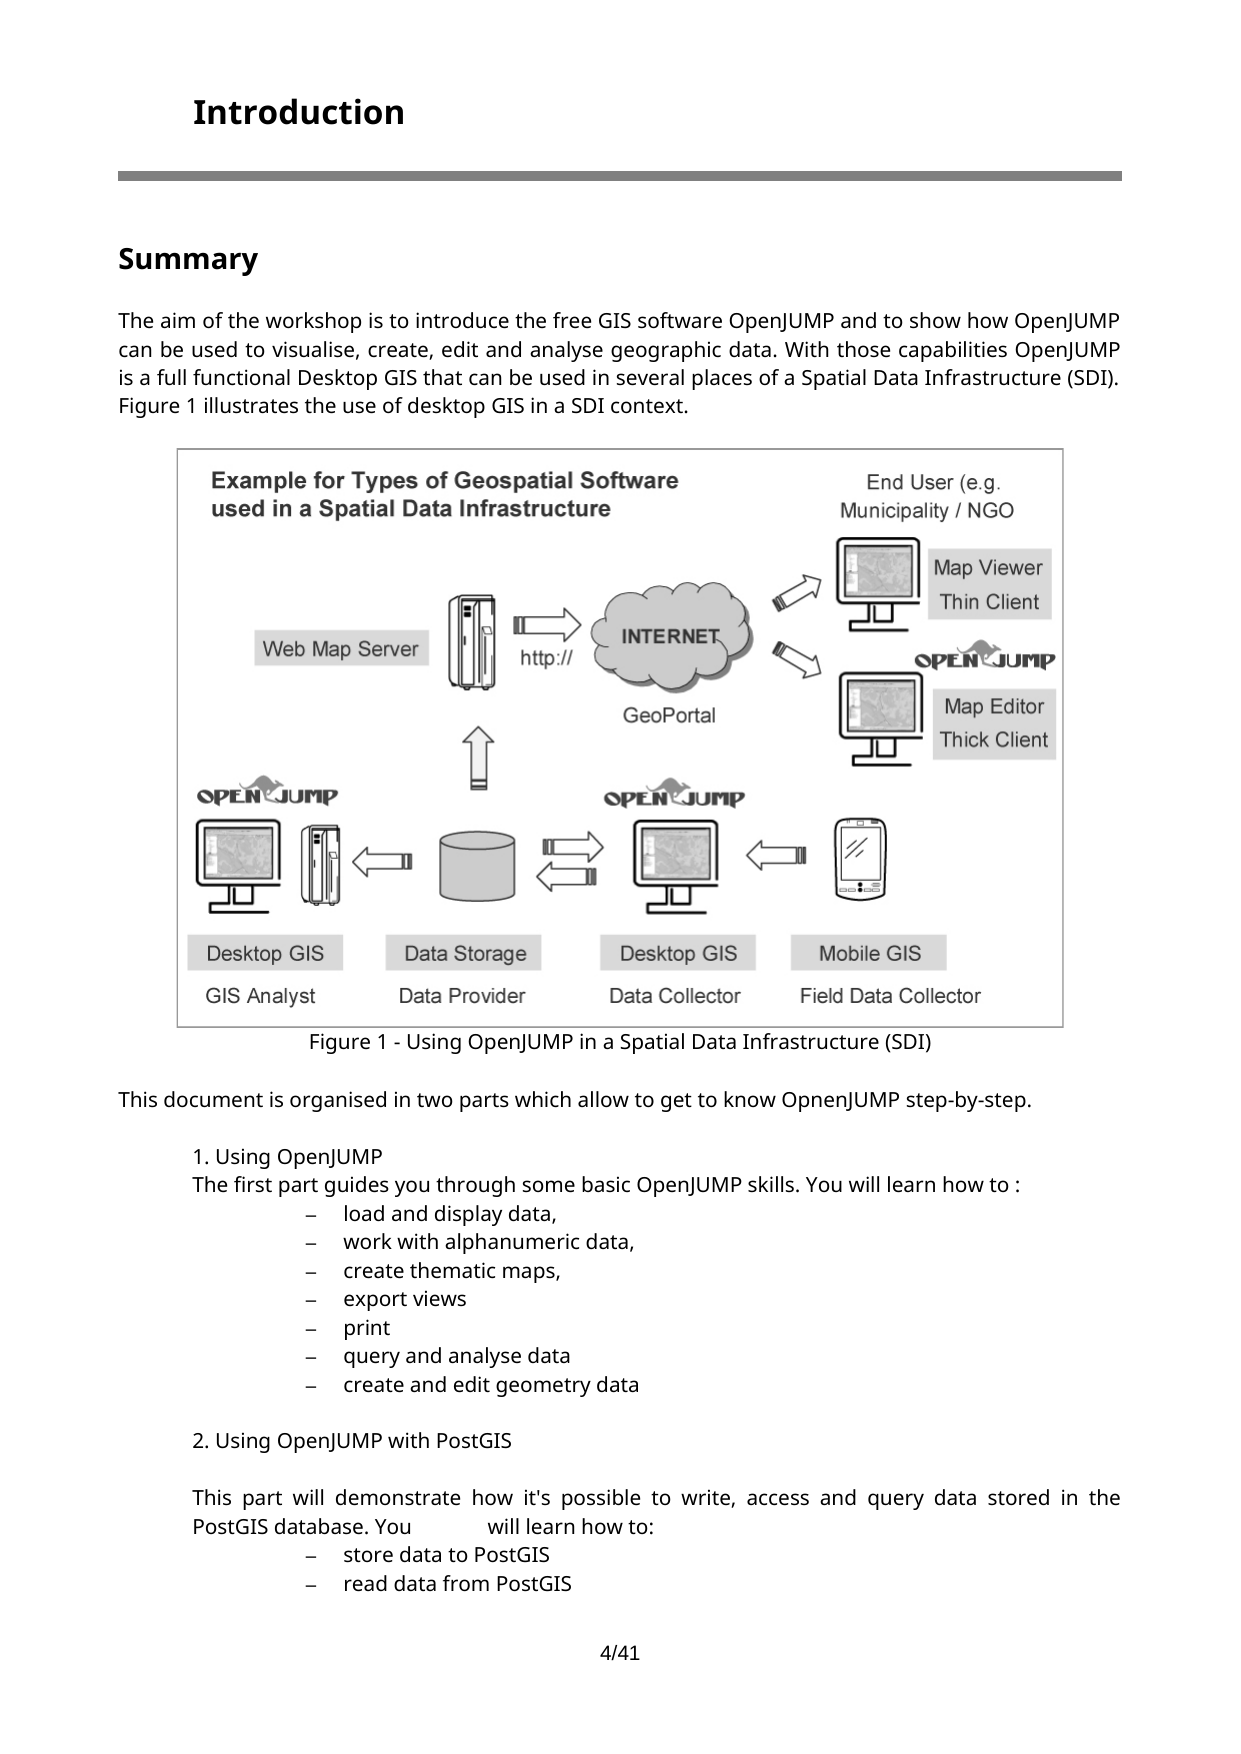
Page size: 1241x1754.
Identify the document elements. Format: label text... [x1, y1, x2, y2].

text This part will demonstrate how it's possible to write, access and query data stored in the PostGIS database. You will learn how to: [192, 1483, 1122, 1540]
list create and edit geometry data [306, 1370, 1122, 1398]
text This document is organised in two parts which allow to get to know OpnenJUMP step-by-step. [118, 1085, 1122, 1114]
list print [306, 1313, 1122, 1341]
list store data to PostGIS [306, 1540, 1122, 1569]
text The first part guides you through some basic OpenJUMP skills. You will learn how to : [118, 1171, 1122, 1199]
picture [176, 448, 1064, 1028]
list work with alphanumeric data, [306, 1227, 1122, 1256]
text Figure 1 - Using OpenJUMP in a Spatial Data Infrastructure (SDI) [148, 461, 1093, 1056]
list read data from PostGIS [306, 1569, 1122, 1597]
text Summary [118, 238, 1122, 278]
text The aim of the workshop is to introduce the free GIS software OpenJUMP and to show how OpenJUMP can be used to visualise, create, edit and analyse geographic data. With those capabilities OpenJUMP is a full functional Desktop GIS that can be used in several places of a Spatial Data Infrastructure (SDI). Figure 1 illustrates the use of desktop GIS in a SDI context. [118, 306, 1122, 420]
text 2. Using OpenJUMP with PostGIS [118, 1427, 1122, 1455]
list load and display data, [306, 1199, 1122, 1227]
list export views [306, 1284, 1122, 1313]
text 1. Using OpenJUMP [118, 1142, 1122, 1171]
list create thematic maps, [306, 1256, 1122, 1284]
list Introduction [156, 88, 1122, 134]
list query and analyse data [306, 1341, 1122, 1370]
